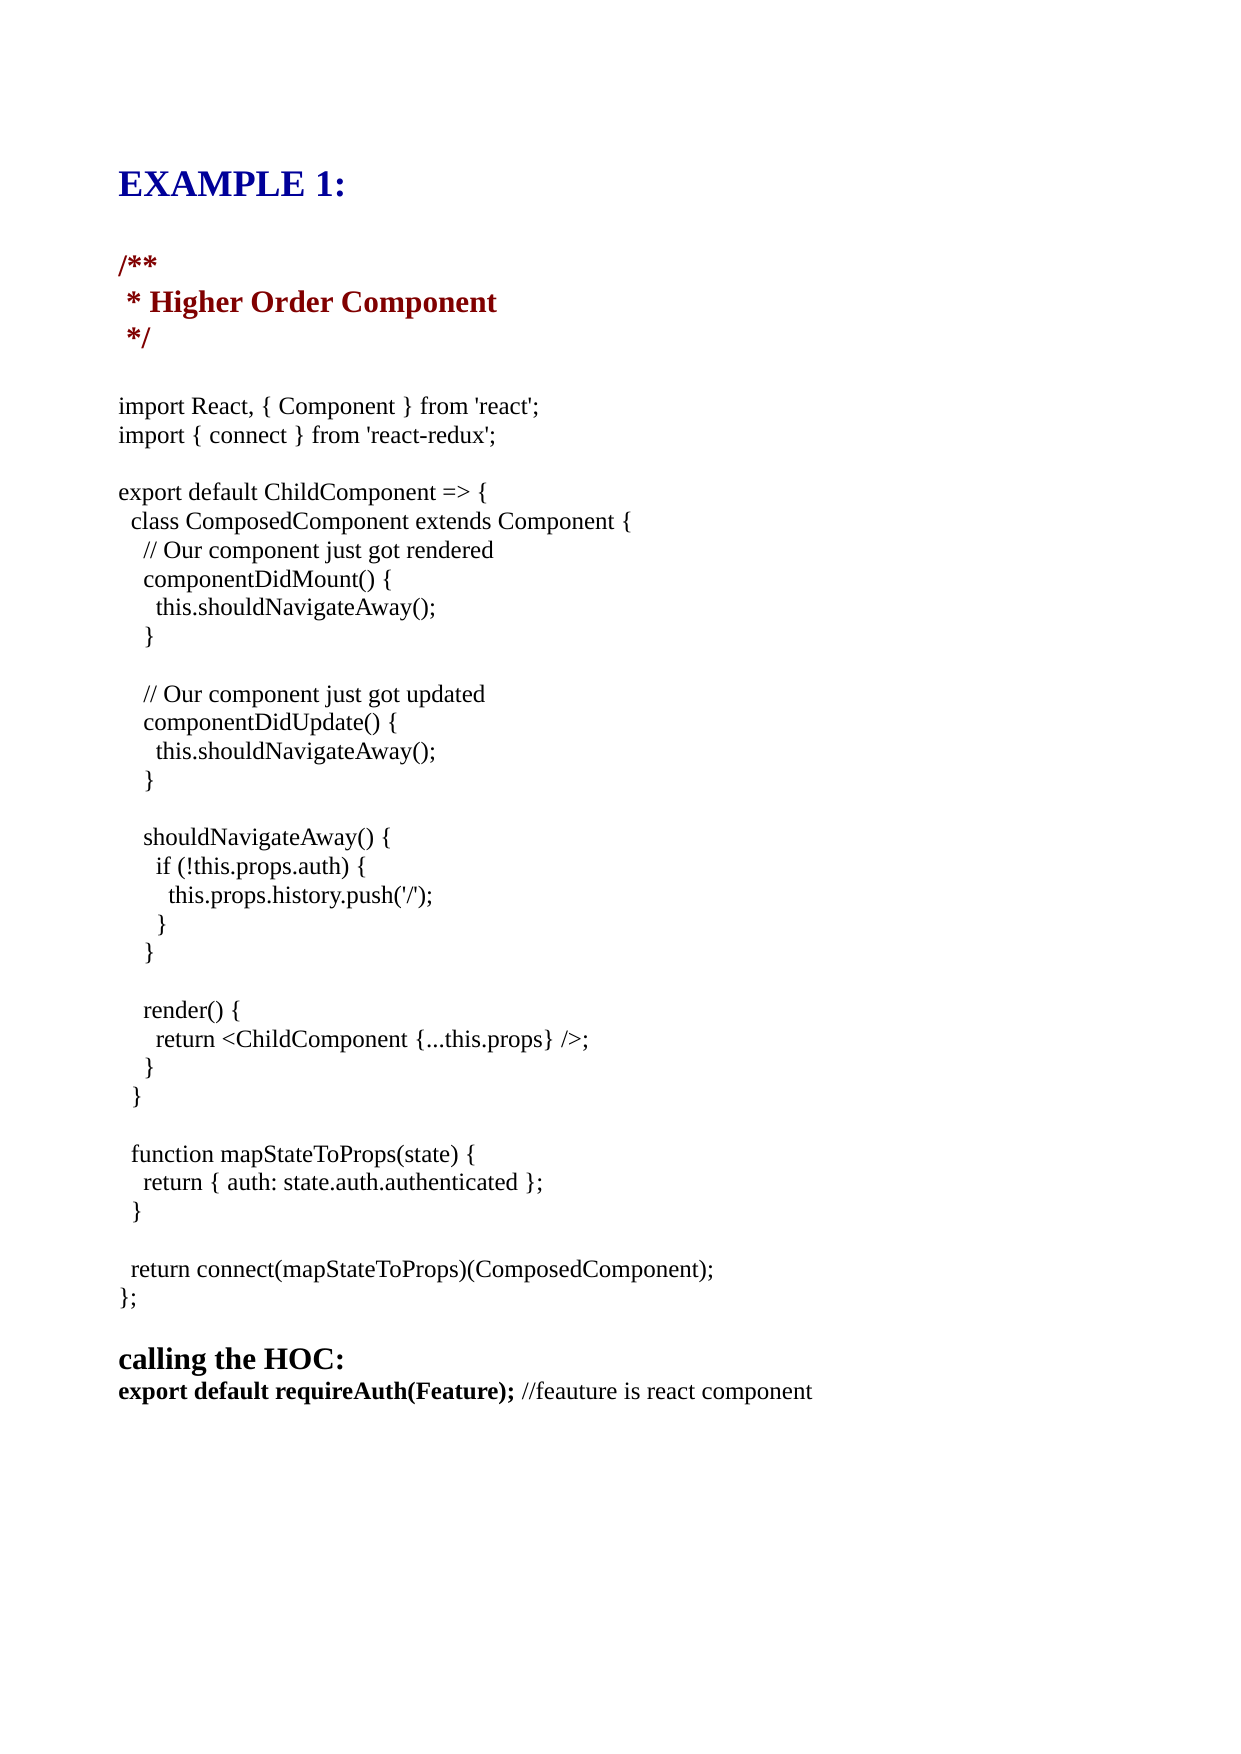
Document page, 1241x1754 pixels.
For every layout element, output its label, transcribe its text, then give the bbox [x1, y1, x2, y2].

text this.shouldNavigateAway(); [118, 736, 1122, 765]
text } [118, 765, 1122, 794]
text /** [118, 247, 1122, 283]
text * Higher Order Component [118, 283, 1122, 319]
text class ComposedComponent extends Component { [118, 506, 1122, 535]
text calling the HOC: [118, 1340, 1122, 1376]
text } [118, 937, 1122, 966]
text } [118, 1196, 1122, 1225]
text import React, { Component } from 'react'; [118, 391, 1122, 420]
text EXAMPLE 1: [118, 161, 1122, 204]
text return <ChildComponent {...this.props} />; [118, 1024, 1122, 1052]
text componentDidMount() { [118, 564, 1122, 592]
text export default requireAuth(Feature); //feauture is react component [118, 1376, 1122, 1405]
text } [118, 621, 1122, 650]
text }; [118, 1282, 1122, 1311]
text componentDidUpdate() { [118, 707, 1122, 736]
text return { auth: state.auth.authenticated }; [118, 1167, 1122, 1196]
text import { connect } from 'react-redux'; [118, 420, 1122, 449]
text shouldNavigateAway() { [118, 822, 1122, 851]
text if (!this.props.auth) { [118, 851, 1122, 880]
text export default ChildComponent => { [118, 477, 1122, 506]
text this.props.history.push('/'); [118, 880, 1122, 909]
text // Our component just got updated [118, 679, 1122, 707]
text this.shouldNavigateAway(); [118, 592, 1122, 621]
text } [118, 1081, 1122, 1110]
text // Our component just got rendered [118, 535, 1122, 564]
text render() { [118, 995, 1122, 1024]
text } [118, 1052, 1122, 1081]
text } [118, 909, 1122, 937]
text */ [118, 319, 1122, 355]
text return connect(mapStateToProps)(ComposedComponent); [118, 1254, 1122, 1282]
text function mapStateToProps(state) { [118, 1139, 1122, 1167]
